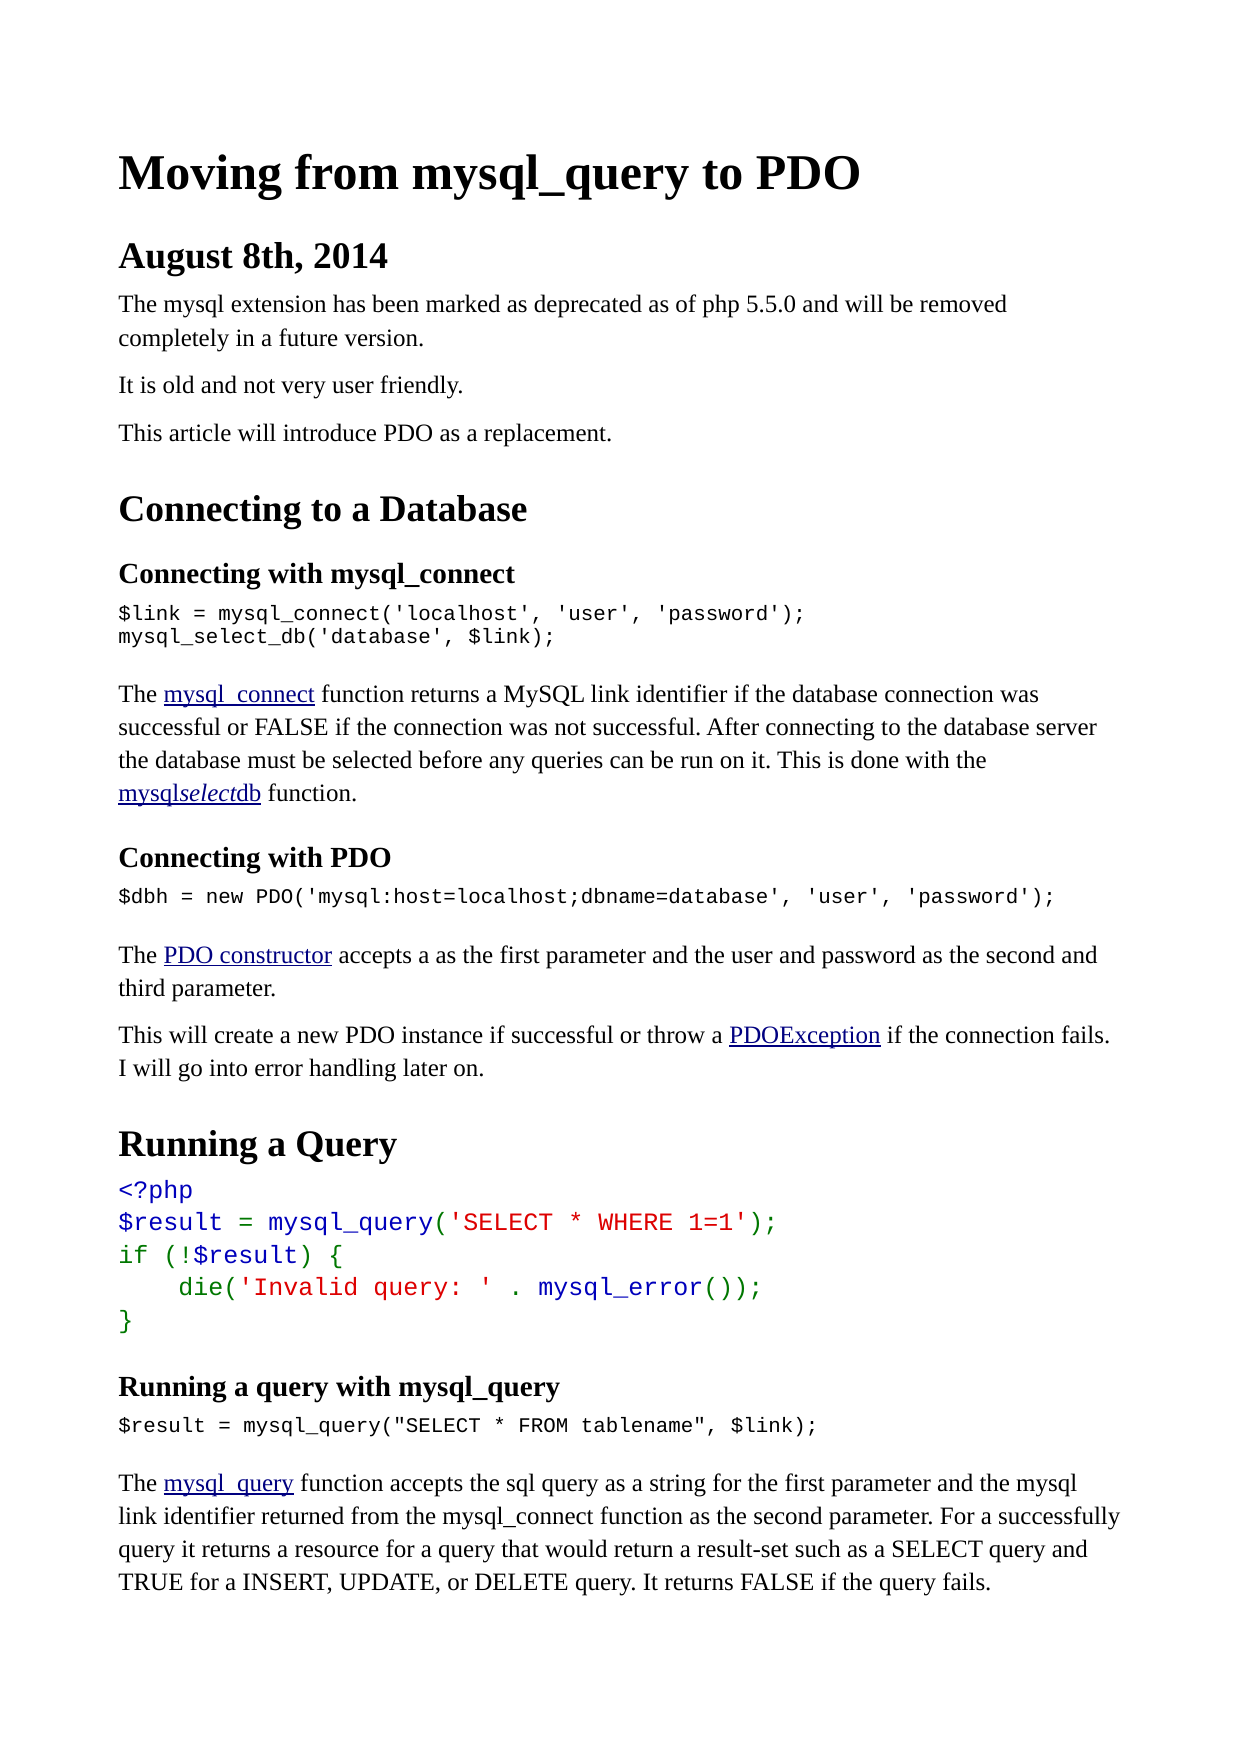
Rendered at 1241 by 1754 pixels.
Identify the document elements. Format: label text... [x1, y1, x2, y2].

text $result = mysql_query("SELECT * FROM tablename", $link); [118, 1415, 1122, 1439]
subtitle Moving from mysql_query to PDO [118, 143, 1122, 201]
text This will create a new PDO instance if successful or throw a PDOException if the connection fails. I will go into error handling later on. [118, 1020, 1122, 1082]
text It is old and not very user friendly. [118, 370, 1122, 399]
text mysql_select_db('database', $link); [118, 626, 1122, 650]
text This article will introduce PDO as a replacement. [118, 418, 1122, 447]
text $dbh = new PDO('mysql:host=localhost;dbname=database', 'user', 'password'); [118, 887, 1122, 910]
text The PDO constructor accepts a as the first parameter and the user and password as the second and third parameter. [118, 940, 1122, 1001]
subtitle Running a Query [118, 1122, 1122, 1165]
subtitle Connecting to a Database [118, 486, 1122, 529]
text The mysql extension has been marked as deprecated as of php 5.5.0 and will be removed completely in a future version. [118, 289, 1122, 351]
text The mysql_query function accepts the sql query as a string for the first parameter and the mysql link identifier returned from the mysql_connect function as the second parameter. For a successfully query it returns a resource for a query that would return a result-set such as a SELECT query and TRUE for a INSERT, UPDATE, or DELETE query. It returns FALSE if the query fails. [118, 1468, 1122, 1596]
subtitle August 8th, 2014 [118, 234, 1122, 277]
text <?php $result = mysql_query('SELECT * WHERE 1=1'); if (!$result) { die('Invalid query: ' . mysql_error()); } [118, 1177, 1122, 1336]
text The mysql_connect function returns a MySQL link identifier if the database connection was successful or FALSE if the connection was not successful. After connecting to the database server the database must be selected before any queries can be run on it. This is done with the mysqlselectdb function. [118, 679, 1122, 807]
subtitle Connecting with PDO [118, 841, 1122, 874]
text $link = mysql_connect('localhost', 'user', 'password'); [118, 602, 1122, 626]
subtitle Connecting with mysql_connect [118, 556, 1122, 590]
subtitle Running a query with mysql_query [118, 1369, 1122, 1403]
